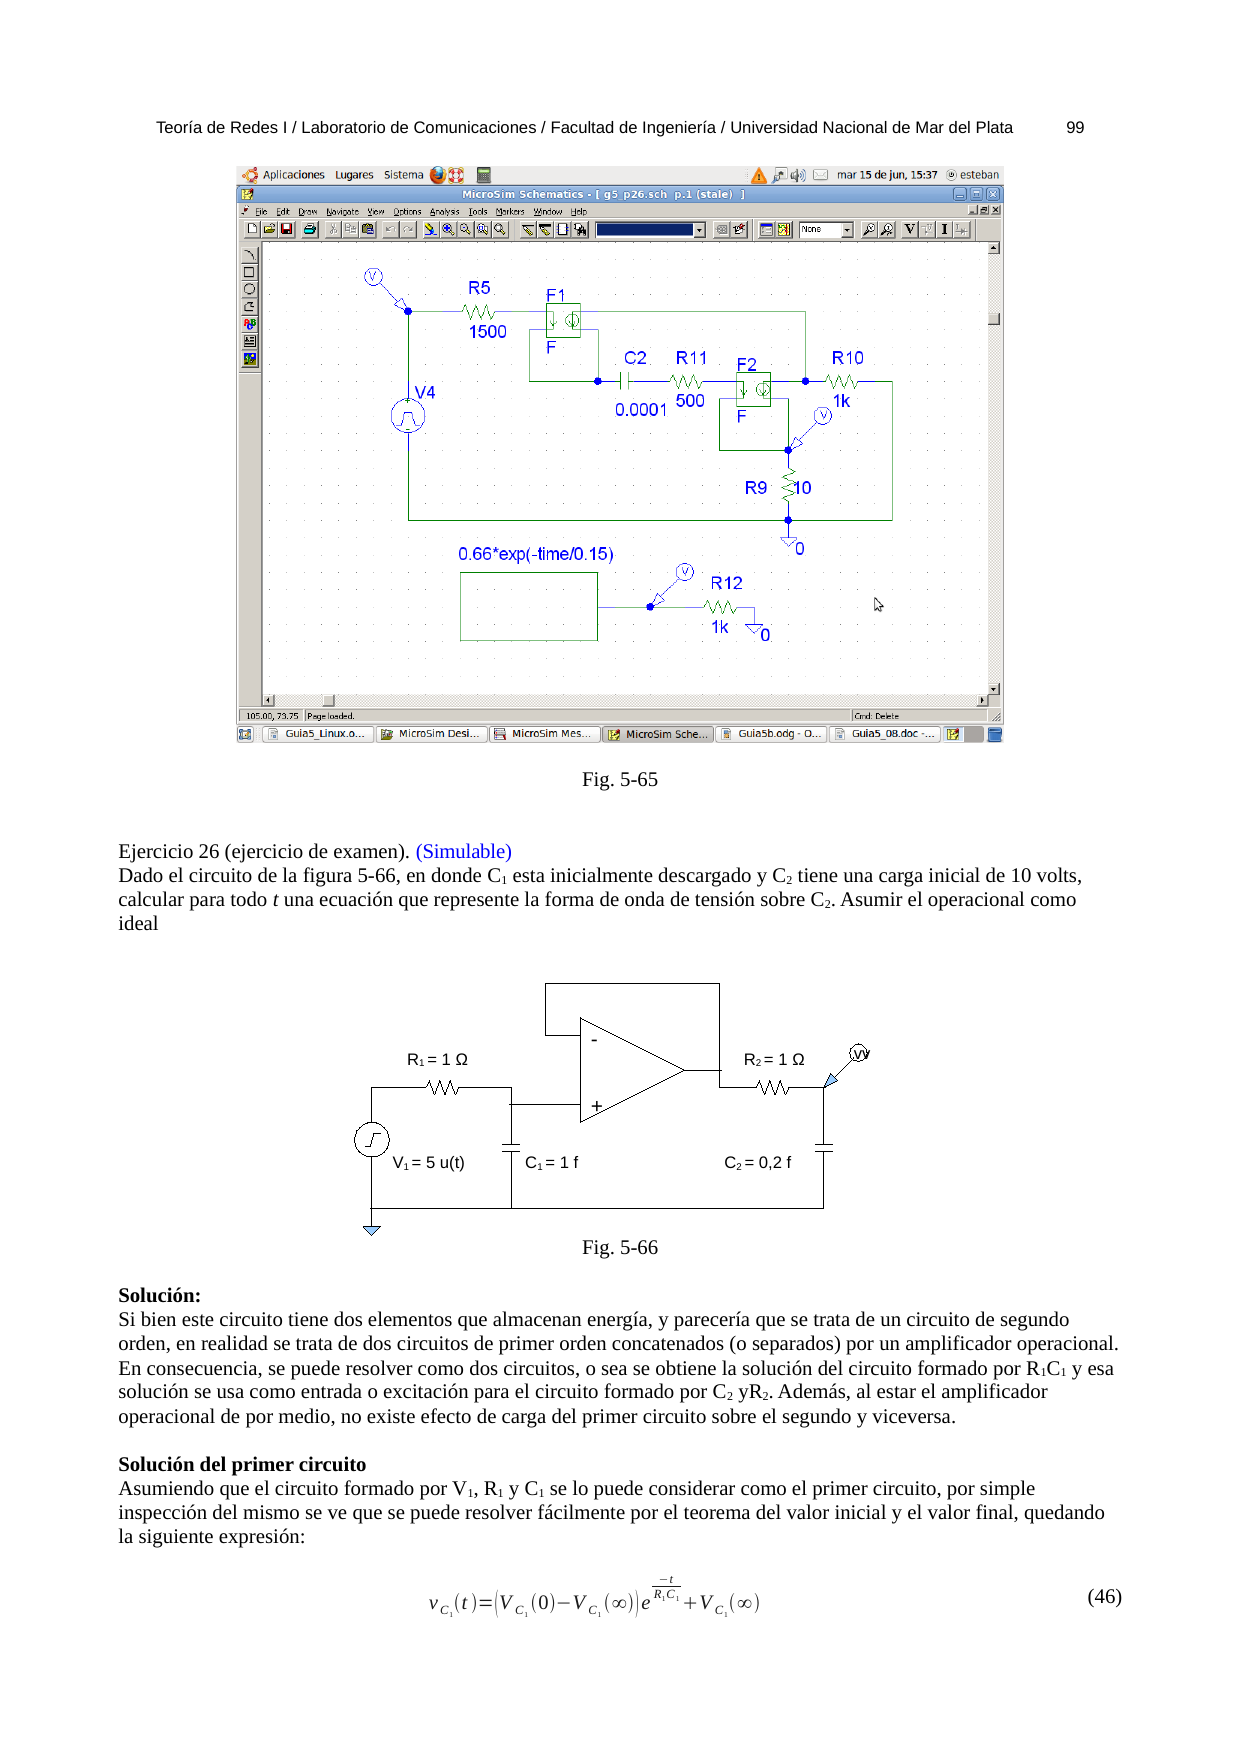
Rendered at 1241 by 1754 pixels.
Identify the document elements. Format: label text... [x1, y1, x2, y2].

picture [236, 166, 1004, 743]
text Solución del primer circuito [118, 1452, 1122, 1476]
text Dado el circuito de la figura 5-66, en donde C1 esta inicialmente descargado y C2 tiene una carga inicial de 10 volts, calcular para todo t una ecuación que represente la forma de onda de tensión sobre C2. Asumir el operacional como ideal [118, 863, 1122, 935]
text Fig. 5-66 [118, 1235, 1122, 1259]
text Asumiendo que el circuito formado por V1, R1 y C1 se lo puede considerar como el primer circuito, por simple inspección del mismo se ve que se puede resolver fácilmente por el teorema del valor inicial y el valor final, quedando la siguiente expresión: [118, 1476, 1122, 1548]
text Fig. 5-65 [118, 767, 1122, 791]
text (46) [118, 1572, 1122, 1620]
text Solución: [118, 1283, 1122, 1307]
text Ejercicio 26 (ejercicio de examen). (Simulable) [118, 839, 1122, 863]
text Si bien este circuito tiene dos elementos que almacenan energía, y parecería que se trata de un circuito de segundo orden, en realidad se trata de dos circuitos de primer orden concatenados (o separados) por un amplificador operacional. En consecuencia, se puede resolver como dos circuitos, o sea se obtiene la solución del circuito formado por R1C1 y esa solución se usa como entrada o excitación para el circuito formado por C2 yR2. Además, al estar el amplificador operacional de por medio, no existe efecto de carga del primer circuito sobre el segundo y viceversa. [118, 1307, 1122, 1428]
